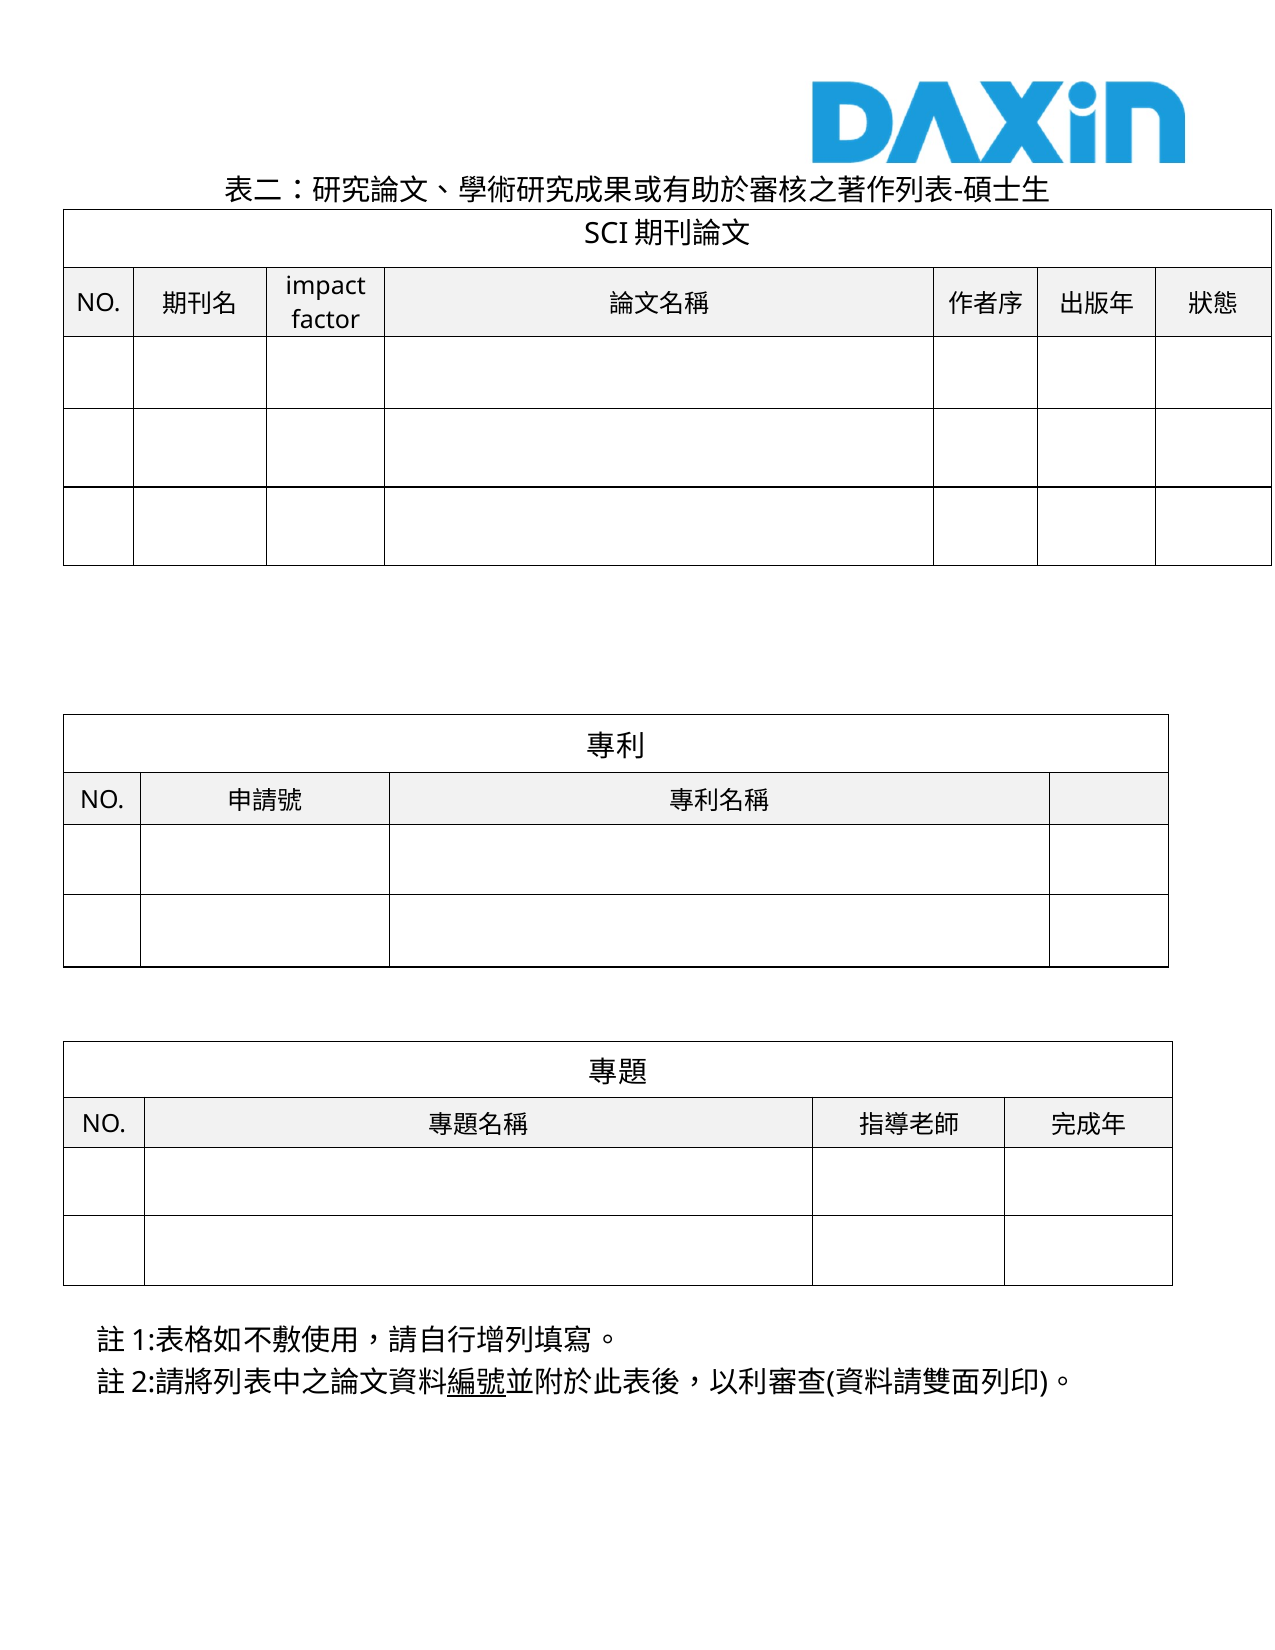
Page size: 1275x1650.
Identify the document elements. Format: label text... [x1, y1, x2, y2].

table_cell 論文名稱 [385, 268, 933, 336]
table_cell 作者序 [934, 268, 1037, 336]
table_cell [64, 825, 140, 894]
table_cell [385, 337, 933, 408]
table_cell 申請號 [141, 773, 389, 824]
table_cell [1156, 488, 1271, 565]
table_cell [64, 1148, 144, 1215]
table_cell [267, 488, 384, 565]
table_cell [64, 409, 133, 486]
table_cell 期刊名 [134, 268, 266, 336]
table_cell [1038, 337, 1155, 408]
table_cell 指導老師 [813, 1098, 1004, 1147]
table_cell [145, 1216, 812, 1285]
table_cell [64, 488, 133, 565]
table_cell 專題名稱 [145, 1098, 812, 1147]
table_cell [934, 337, 1037, 408]
table_cell 專利名稱 [390, 773, 1049, 824]
table_cell [267, 409, 384, 486]
table_cell 完成年 [1005, 1098, 1172, 1147]
table_header 專題 [64, 1042, 1172, 1097]
table_header 專利 [64, 715, 1168, 772]
table_cell 出版年 [1038, 268, 1155, 336]
table_cell [1005, 1148, 1172, 1215]
table_header SCI期刊論文 [64, 210, 1271, 267]
table_cell [934, 409, 1037, 486]
table_cell [134, 488, 266, 565]
table_cell [390, 895, 1049, 966]
table_cell [134, 409, 266, 486]
table_cell [1038, 409, 1155, 486]
table_cell [1156, 337, 1271, 408]
table_cell [1050, 825, 1168, 894]
table_cell NO. [64, 268, 133, 336]
table_cell [64, 1216, 144, 1285]
table_cell [390, 825, 1049, 894]
table_cell [385, 409, 933, 486]
table_cell [1156, 409, 1271, 486]
table_cell [934, 488, 1037, 565]
table_cell [1038, 488, 1155, 565]
table_cell [141, 895, 389, 966]
text 註2:請將列表中之論文資料編號並附於此表後，以利審查(資料請雙面列印)。 [96, 1359, 1212, 1401]
table_cell NO. [64, 1098, 144, 1147]
table_cell [1005, 1216, 1172, 1285]
table_cell [813, 1216, 1004, 1285]
text 表二：研究論文、學術研究成果或有助於審核之著作列表-碩士生 [75, 166, 1200, 208]
picture [794, 75, 1200, 166]
table_cell impact factor [267, 268, 384, 336]
table_cell [134, 337, 266, 408]
table_cell NO. [64, 773, 140, 824]
table_cell 狀態 [1156, 268, 1271, 336]
table_cell [267, 337, 384, 408]
table_cell [813, 1148, 1004, 1215]
table_cell [64, 337, 133, 408]
table_cell [64, 895, 140, 966]
table_cell [1050, 895, 1168, 966]
table_cell [145, 1148, 812, 1215]
table_cell [141, 825, 389, 894]
table_cell [1050, 773, 1168, 824]
table_cell [385, 488, 933, 565]
text 註1:表格如不敷使用，請自行增列填寫。 [96, 1316, 1212, 1359]
